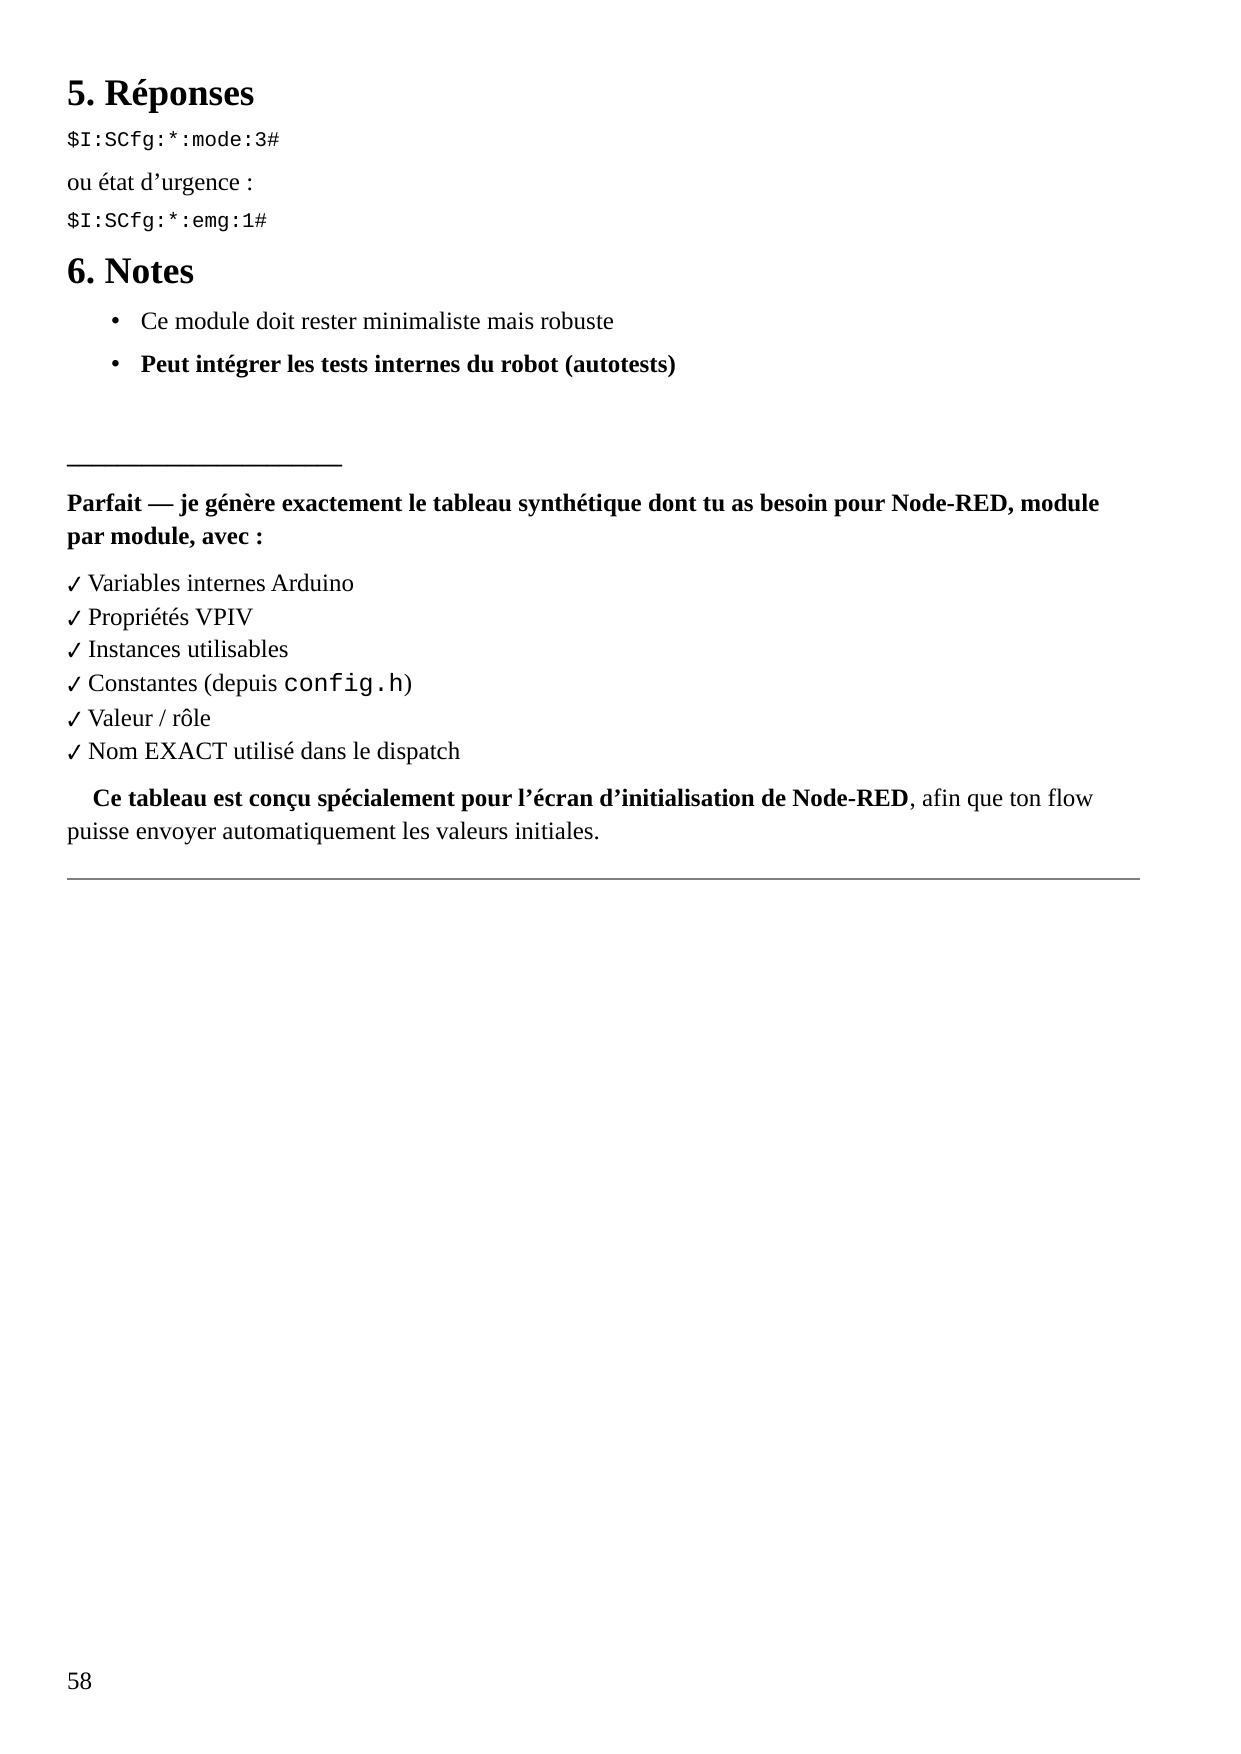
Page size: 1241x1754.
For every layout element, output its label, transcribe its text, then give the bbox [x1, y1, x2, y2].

text $I:SCfg:*:mode:3# [67, 128, 1140, 152]
text $I:SCfg:*:emg:1# [67, 210, 1140, 234]
list Ce module doit rester minimaliste mais robuste [111, 306, 1140, 335]
subtitle 6. Notes [67, 248, 1140, 291]
list Peut intégrer les tests internes du robot (autotests) [111, 349, 1140, 378]
text Parfait — je génère exactement le tableau synthétique dont tu as besoin pour Node-RED, module par module, avec : [67, 488, 1140, 550]
text ______________________ [67, 440, 1140, 469]
text ou état d’urgence : [67, 167, 1140, 196]
text 🎯 Ce tableau est conçu spécialement pour l’écran d’initialisation de Node-RED, afin que ton flow puisse envoyer automatiquement les valeurs initiales. [67, 783, 1140, 845]
text ✔ Variables internes Arduino ✔ Propriétés VPIV ✔ Instances utilisables ✔ Constantes (depuis config.h) ✔ Valeur / rôle ✔ Nom EXACT utilisé dans le dispatch [67, 568, 1140, 764]
subtitle 5. Réponses [67, 71, 1140, 114]
